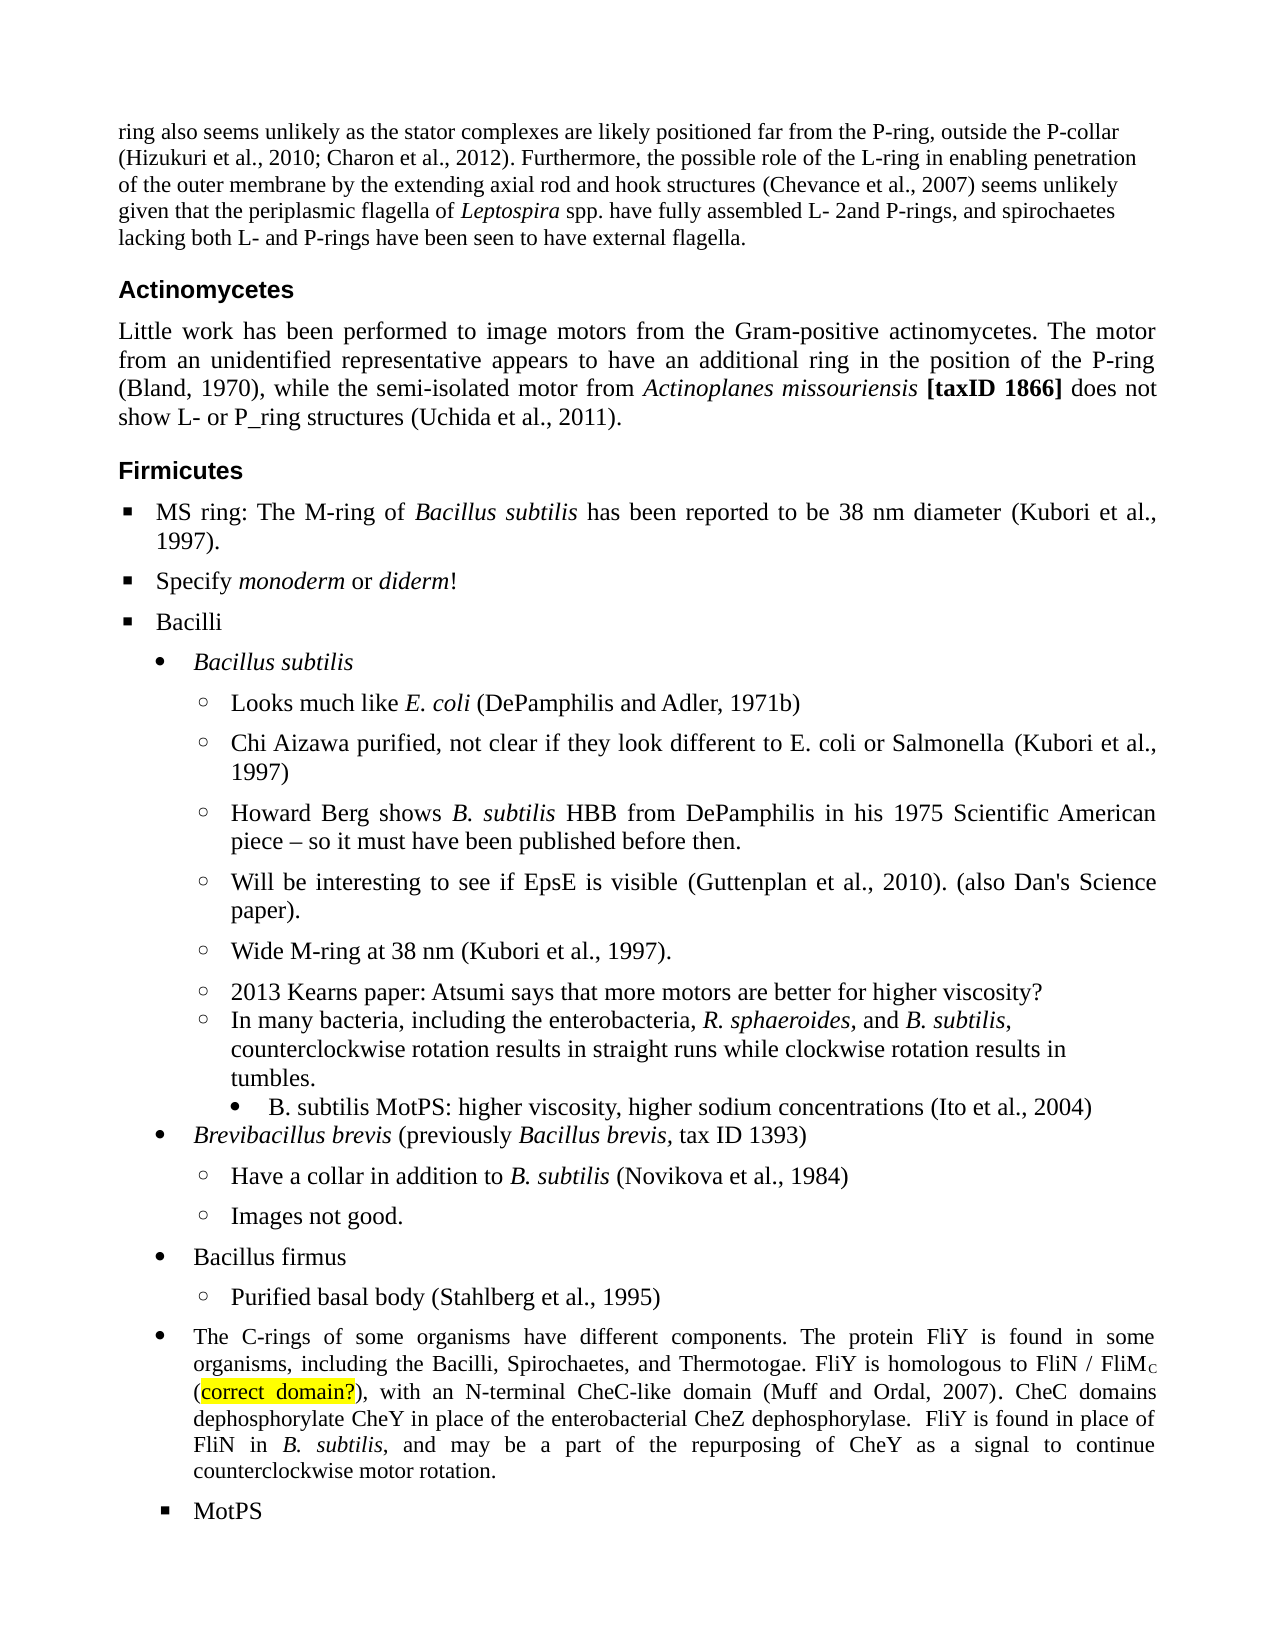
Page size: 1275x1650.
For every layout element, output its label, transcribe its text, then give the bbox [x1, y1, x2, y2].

list Bacilli [118, 607, 1157, 636]
list Chi Aizawa purified, not clear if they look different to E. coli or Salmonella (Kubori et al., 1997) [193, 728, 1157, 786]
list 2013 Kearns paper: Atsumi says that more motors are better for higher viscosity? [193, 977, 1157, 1005]
list The C-rings of some organisms have different components. The protein FliY is found in some organisms, including the Bacilli, Spirochaetes, and Thermotogae. FliY is homologous to FliN / FliMC (correct domain?), with an N-terminal CheC-like domain (Muff and Ordal, 2007). CheC domains dephosphorylate CheY in place of the enterobacterial CheZ dephosphorylase. FliY is found in place of FliN in B. subtilis, and may be a part of the repurposing of CheY as a signal to continue counterclockwise motor rotation. [156, 1323, 1157, 1484]
subtitle Actinomycetes [118, 275, 1157, 303]
list Howard Berg shows B. subtilis HBB from DePamphilis in his 1975 Scientific American piece – so it must have been published before then. [193, 798, 1157, 855]
list Bacillus firmus [156, 1242, 1157, 1271]
list Purified basal body (Stahlberg et al., 1995) [193, 1282, 1157, 1311]
list Bacillus subtilis [156, 647, 1157, 676]
list Have a collar in addition to B. subtilis (Novikova et al., 1984) [193, 1161, 1157, 1190]
text ring also seems unlikely as the stator complexes are likely positioned far from the P-ring, outside the P-collar (Hizukuri et al., 2010; Charon et al., 2012). Furthermore, the possible role of the L-ring in enabling penetration of the outer membrane by the extending axial rod and hook structures (Chevance et al., 2007) seems unlikely given that the periplasmic flagella of Leptospira spp. have fully assembled L- 2and P-rings, and spirochaetes lacking both L- and P-rings have been seen to have external flagella. [118, 118, 1157, 250]
list In many bacteria, including the enterobacteria, R. sphaeroides, and B. subtilis, counterclockwise rotation results in straight runs while clockwise rotation results in tumbles. [193, 1005, 1157, 1092]
list B. subtilis MotPS: higher viscosity, higher sodium concentrations (Ito et al., 2004) [231, 1092, 1157, 1120]
list Brevibacillus brevis (previously Bacillus brevis, tax ID 1393) [156, 1120, 1157, 1149]
list Looks much like E. coli (DePamphilis and Adler, 1971b) [193, 688, 1157, 717]
list Wide M-ring at 38 nm (Kubori et al., 1997). [193, 936, 1157, 965]
list MS ring: The M-ring of Bacillus subtilis has been reported to be 38 nm diameter (Kubori et al., 1997). [118, 497, 1157, 554]
list Images not good. [193, 1201, 1157, 1230]
subtitle Firmicutes [118, 456, 1157, 484]
list Specify monoderm or diderm! [118, 566, 1157, 595]
list Will be interesting to see if EpsE is visible (Guttenplan et al., 2010). (also Dan's Science paper). [193, 867, 1157, 924]
list MotPS [156, 1496, 1157, 1524]
text Little work has been performed to image motors from the Gram-positive actinomycetes. The motor from an unidentified representative appears to have an additional ring in the position of the P-ring (Bland, 1970), while the semi-isolated motor from Actinoplanes missouriensis [taxID 1866] does not show L- or P_ring structures (Uchida et al., 2011). [118, 316, 1157, 431]
